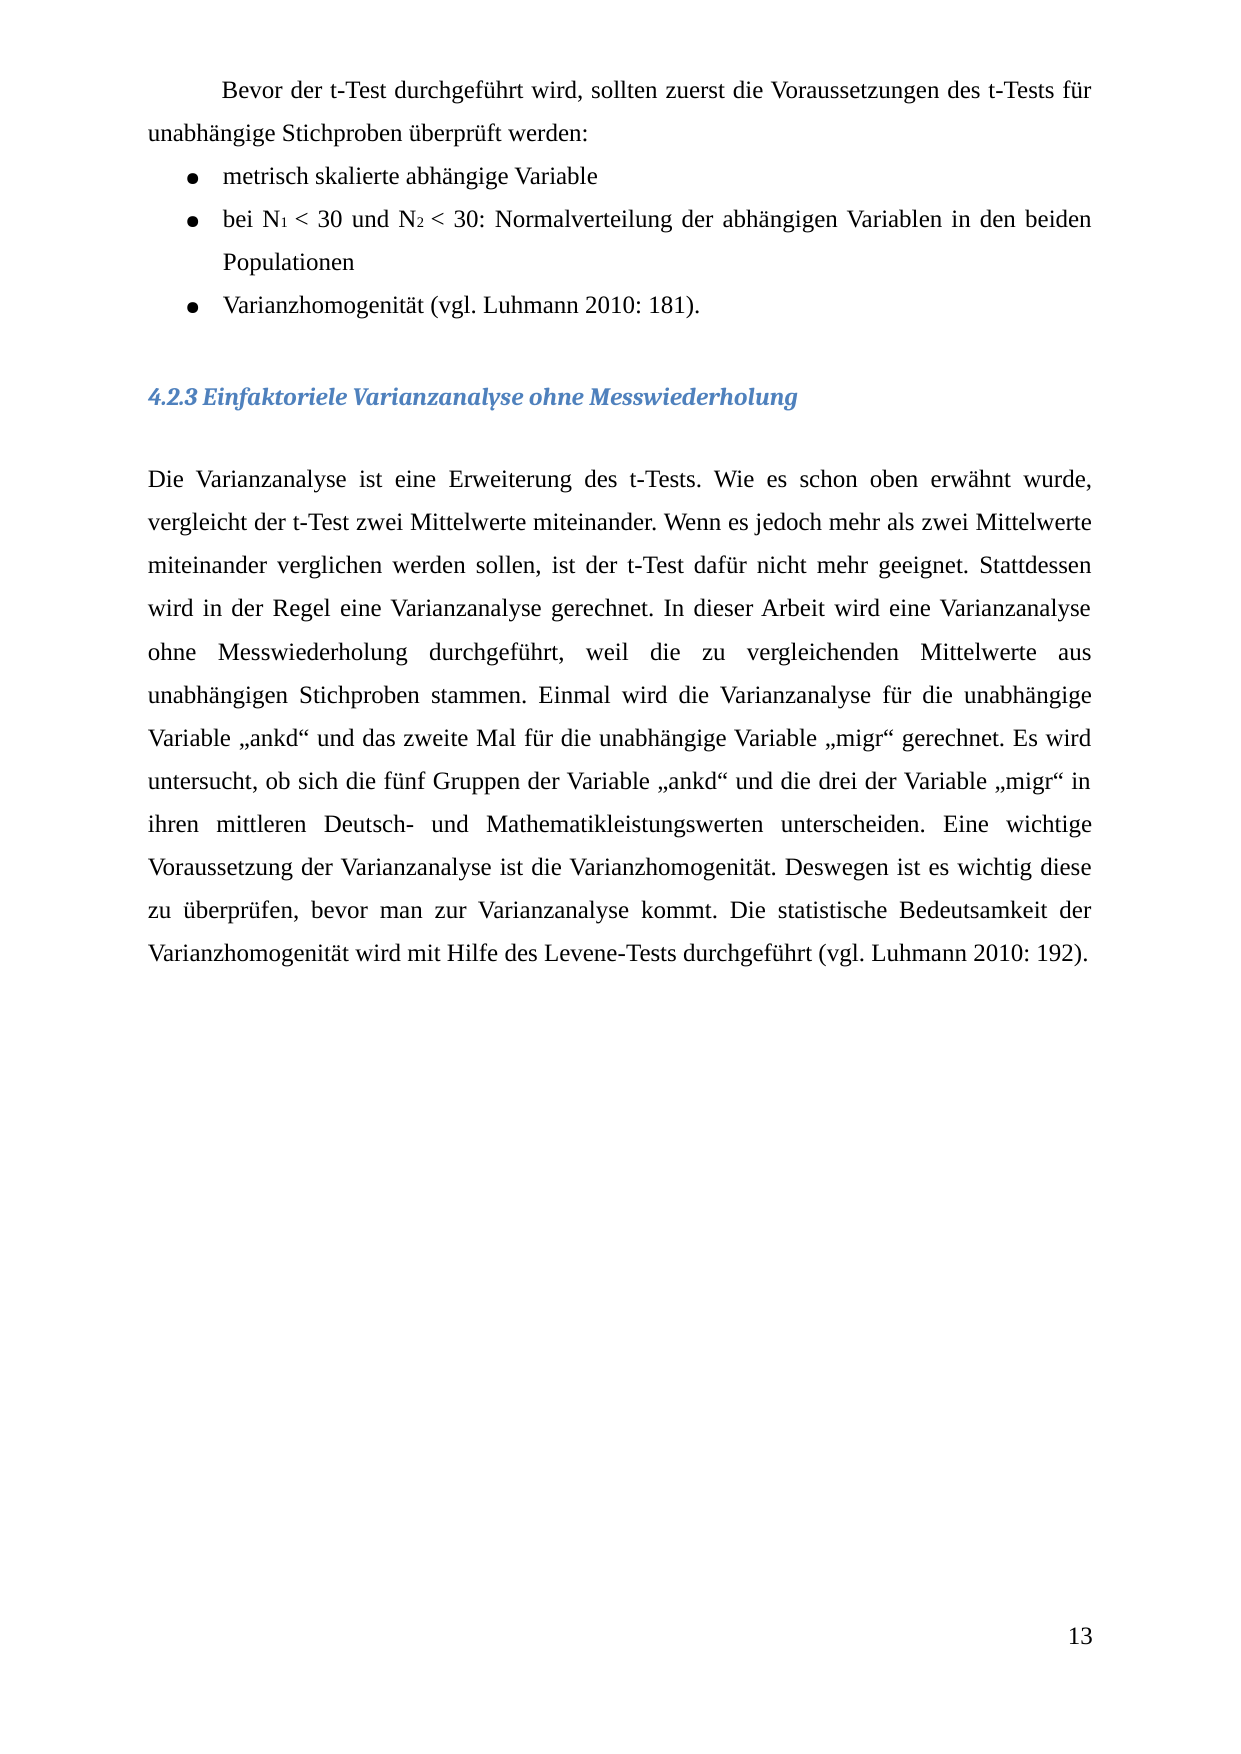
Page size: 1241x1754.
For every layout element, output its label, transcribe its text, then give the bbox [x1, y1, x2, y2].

list metrisch skalierte abhängige Variable [185, 161, 1093, 190]
subtitle 4.2.3 Einfaktoriele Varianzanalyse ohne Messwiederholung [148, 383, 1093, 412]
list bei N1 < 30 und N2 < 30: Normalverteilung der abhängigen Variablen in den beiden Populationen [185, 204, 1093, 276]
text Bevor der t-Test durchgeführt wird, sollten zuerst die Voraussetzungen des t-Tests für unabhängige Stichproben überprüft werden: [148, 75, 1093, 147]
list Varianzhomogenität (vgl. Luhmann 2010: 181). [185, 291, 1093, 319]
text Die Varianzanalyse ist eine Erweiterung des t-Tests. Wie es schon oben erwähnt wurde, vergleicht der t-Test zwei Mittelwerte miteinander. Wenn es jedoch mehr als zwei Mittelwerte miteinander verglichen werden sollen, ist der t-Test dafür nicht mehr geeignet. Stattdessen wird in der Regel eine Varianzanalyse gerechnet. In dieser Arbeit wird eine Varianzanalyse ohne Messwiederholung durchgeführt, weil die zu vergleichenden Mittelwerte aus unabhängigen Stichproben stammen. Einmal wird die Varianzanalyse für die unabhängige Variable „ankd“ und das zweite Mal für die unabhängige Variable „migr“ gerechnet. Es wird untersucht, ob sich die fünf Gruppen der Variable „ankd“ und die drei der Variable „migr“ in ihren mittleren Deutsch- und Mathematikleistungswerten unterscheiden. Eine wichtige Voraussetzung der Varianzanalyse ist die Varianzhomogenität. Deswegen ist es wichtig diese zu überprüfen, bevor man zur Varianzanalyse kommt. Die statistische Bedeutsamkeit der Varianzhomogenität wird mit Hilfe des Levene-Tests durchgeführt (vgl. Luhmann 2010: 192). [148, 464, 1093, 967]
